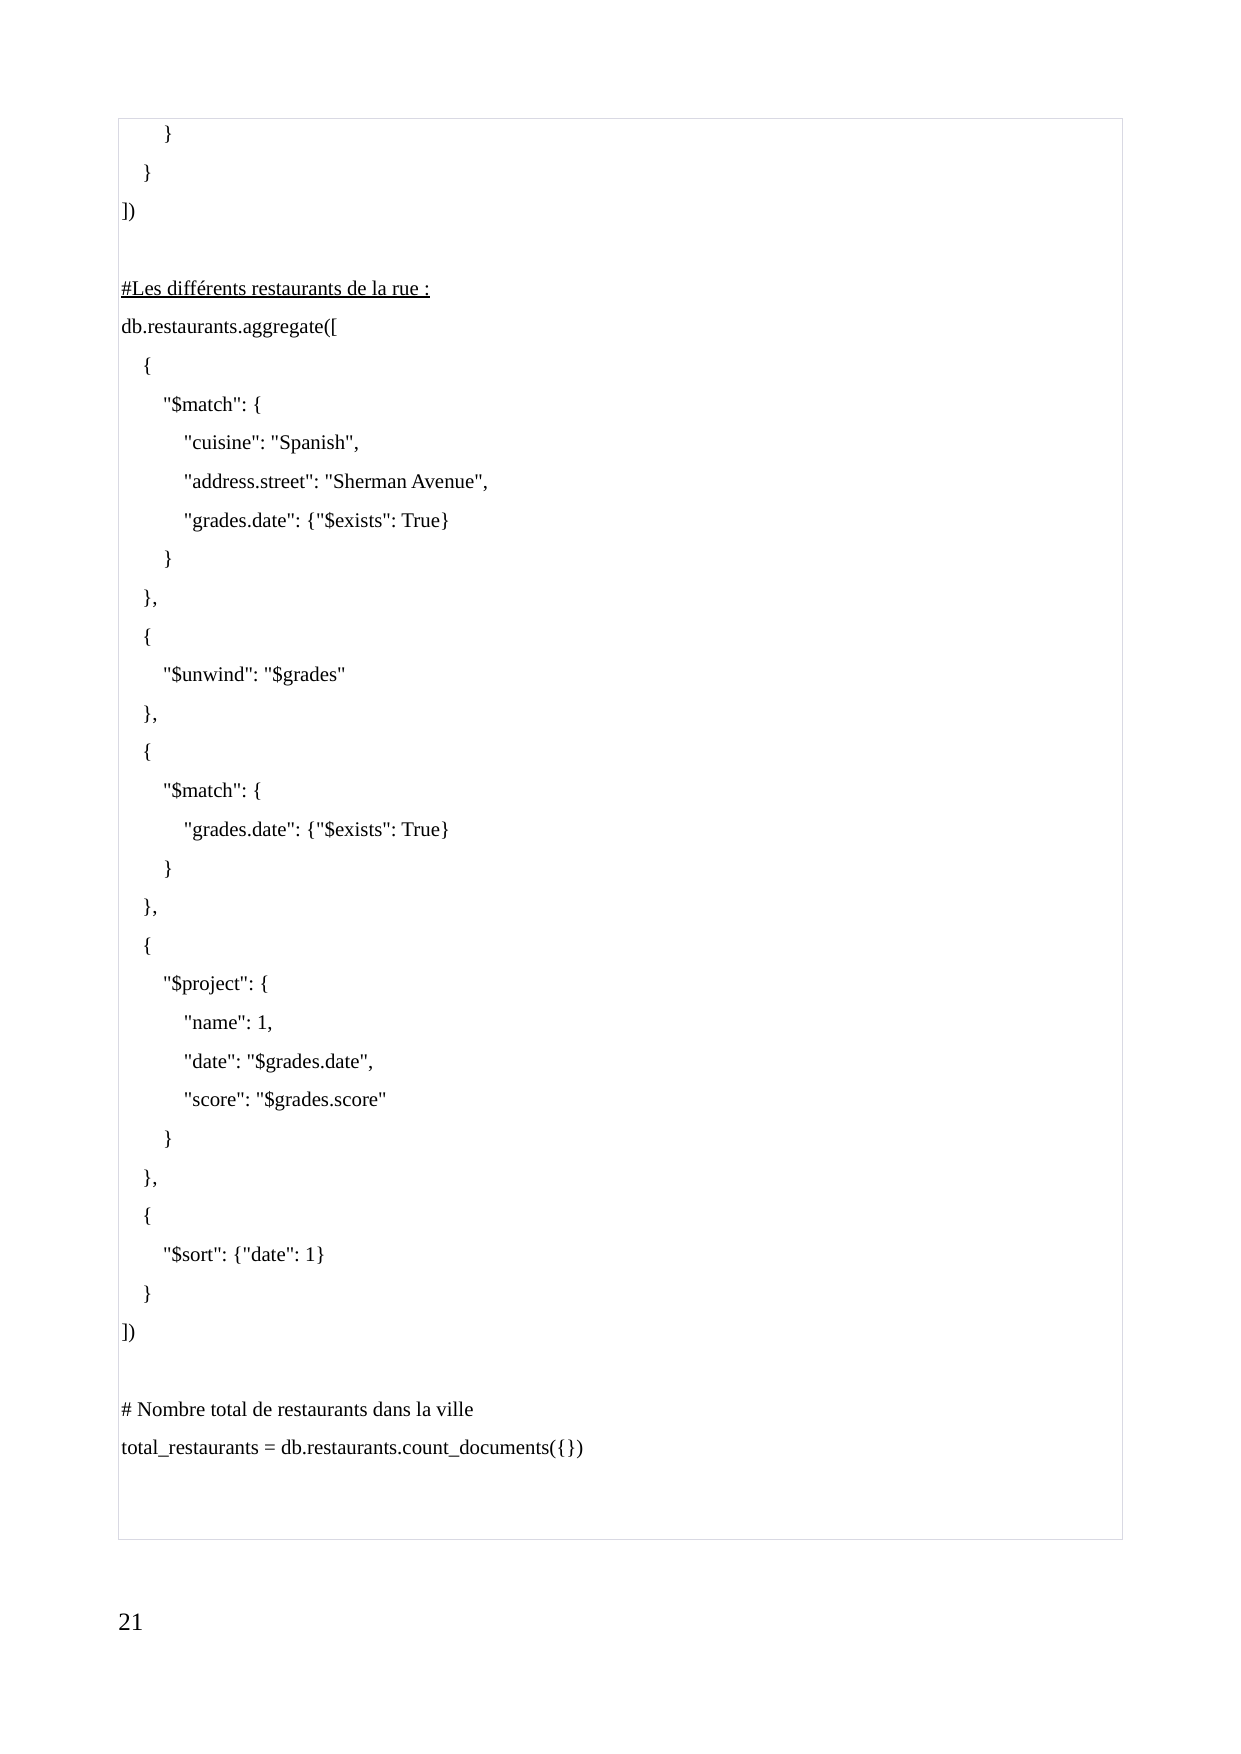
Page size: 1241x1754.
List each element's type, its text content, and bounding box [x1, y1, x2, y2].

text } [119, 1277, 1122, 1304]
text "grades.date": {"$exists": True} [119, 504, 1122, 532]
text }, [119, 1162, 1122, 1189]
text { [119, 1200, 1122, 1227]
text }, [119, 698, 1122, 725]
text total_restaurants = db.restaurants.count_documents({}) [119, 1432, 1122, 1459]
text "$project": { [119, 968, 1122, 995]
text } [119, 1123, 1122, 1150]
text } [119, 543, 1122, 570]
text "$sort": {"date": 1} [119, 1239, 1122, 1266]
text { [119, 350, 1122, 377]
text # Nombre total de restaurants dans la ville [119, 1393, 1122, 1421]
text "address.street": "Sherman Avenue", [119, 466, 1122, 493]
text { [119, 930, 1122, 957]
text "date": "$grades.date", [119, 1046, 1122, 1073]
text { [119, 621, 1122, 648]
text "cuisine": "Spanish", [119, 427, 1122, 454]
text { [119, 736, 1122, 763]
text ]) [119, 195, 1122, 222]
text #Les différents restaurants de la rue : [119, 273, 1122, 300]
text }, [119, 891, 1122, 918]
text "score": "$grades.score" [119, 1084, 1122, 1111]
text }, [119, 582, 1122, 609]
text "grades.date": {"$exists": True} [119, 814, 1122, 841]
text "name": 1, [119, 1007, 1122, 1034]
text ]) [119, 1316, 1122, 1343]
text "$unwind": "$grades" [119, 659, 1122, 686]
text db.restaurants.aggregate([ [119, 311, 1122, 338]
text } [119, 157, 1122, 184]
text } [119, 119, 1122, 145]
text "$match": { [119, 389, 1122, 416]
text "$match": { [119, 775, 1122, 802]
text } [119, 852, 1122, 879]
